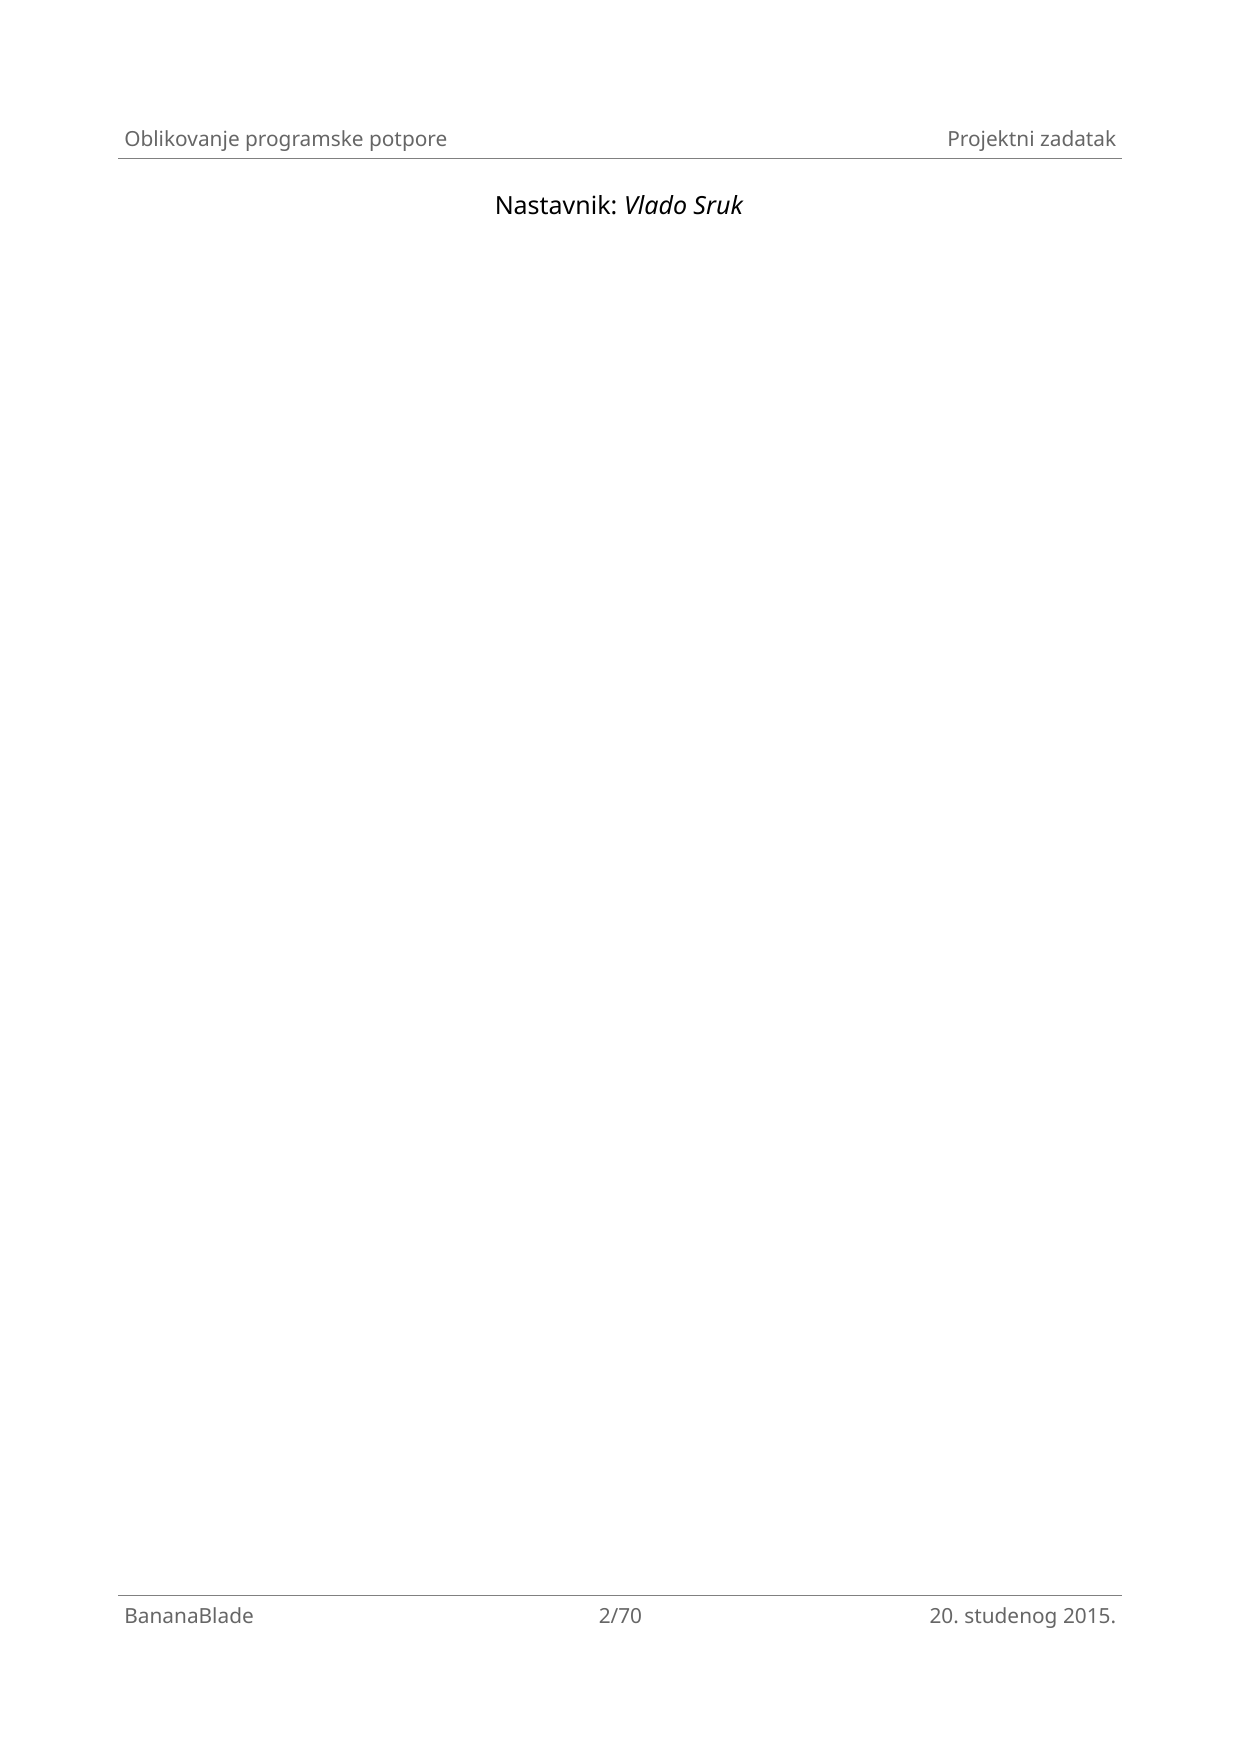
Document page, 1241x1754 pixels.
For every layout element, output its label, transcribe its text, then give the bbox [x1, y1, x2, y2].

text Nastavnik: Vlado Sruk [118, 188, 1122, 222]
